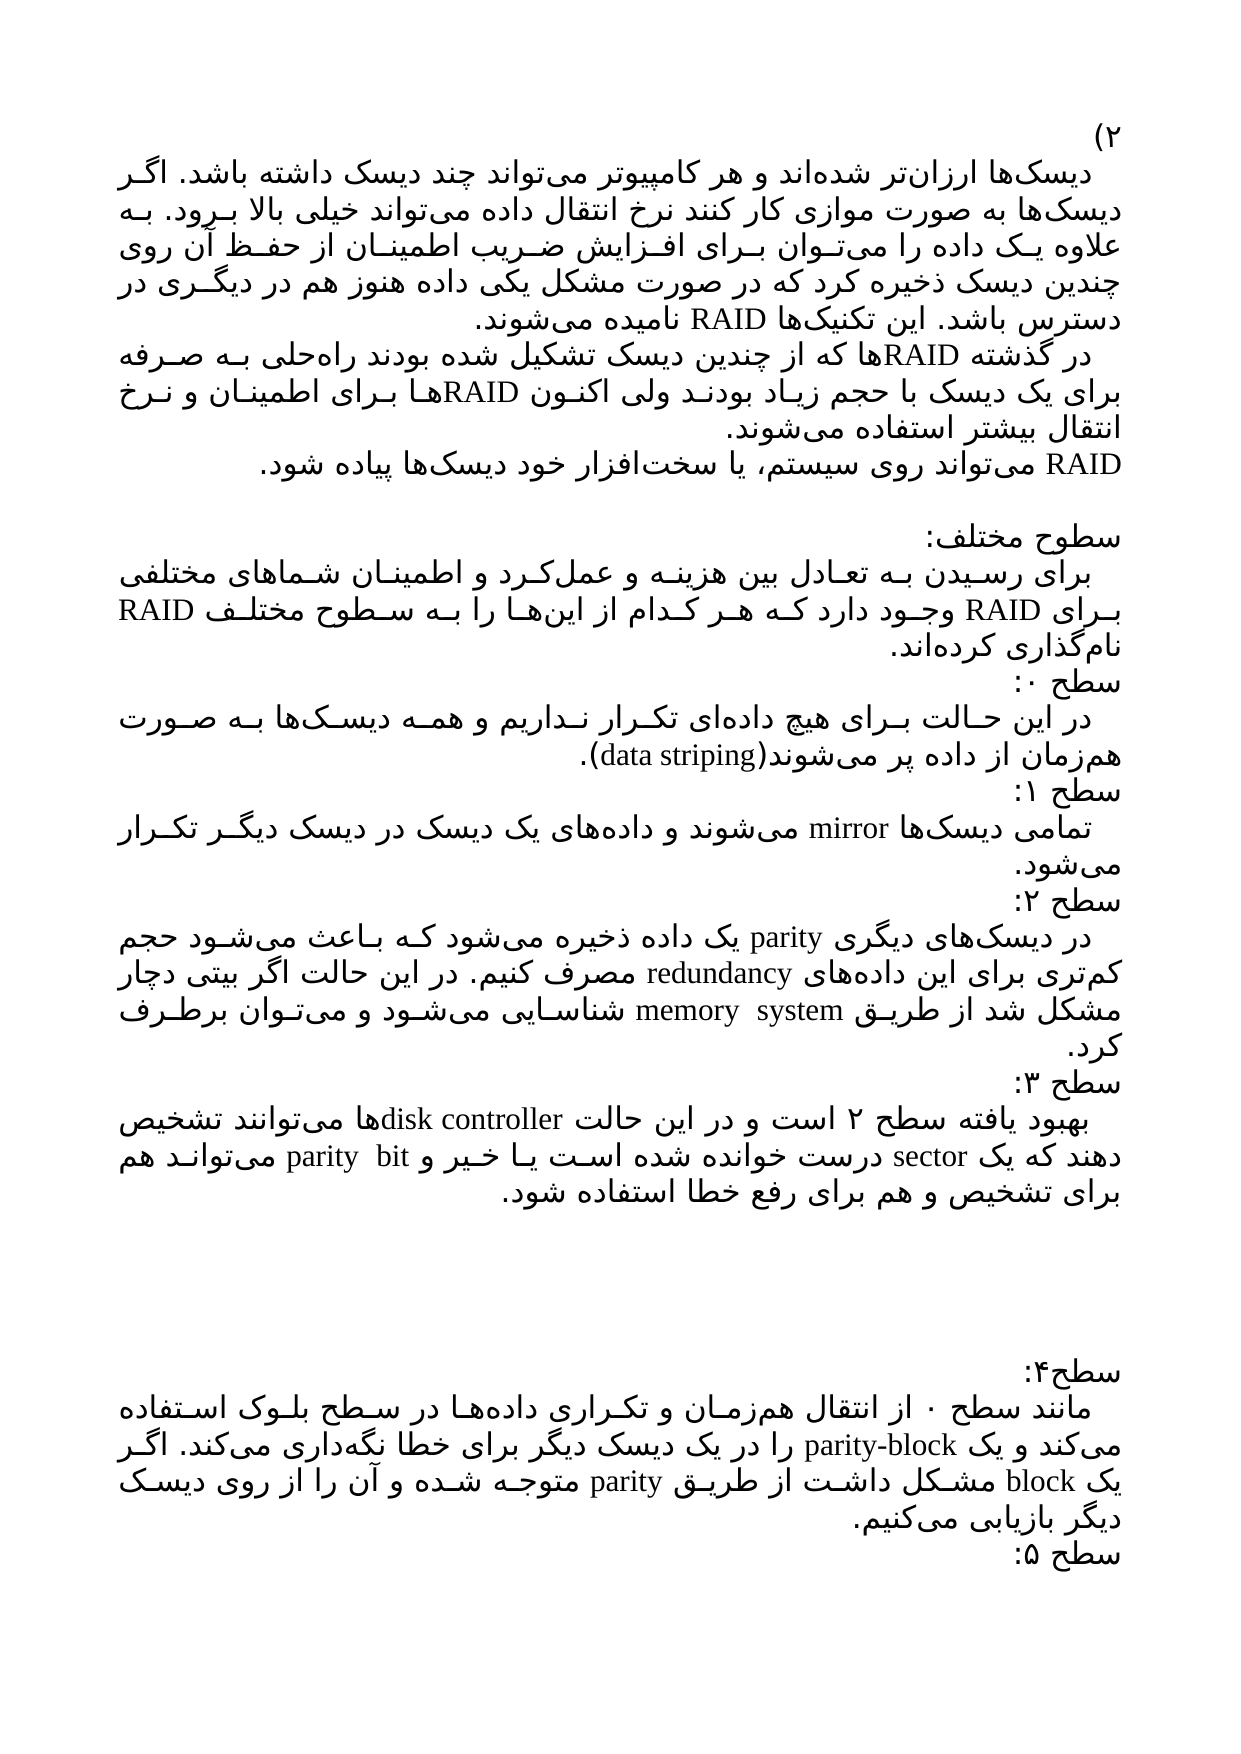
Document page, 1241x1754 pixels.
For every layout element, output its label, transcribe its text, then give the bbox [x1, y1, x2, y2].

text تمامی دیسک‌ها mirror می‌شوند و داده‌های یک دیسک در دیسک دیگر تکرار می‌شود. [118, 809, 1122, 882]
text سطح ۱: [118, 773, 1122, 809]
text بهبود یافته سطح ۲ است و در این حالت disk controllerها می‌توانند تشخیص دهند که یک sector درست خوانده شده است یا خیر و parity bit می‌تواند هم برای تشخیص و هم برای رفع خطا استفاده شود. [118, 1100, 1122, 1209]
text سطح ۳: [118, 1064, 1122, 1100]
text دیسک‌ها ارزان‌تر شده‌اند و هر کامپیوتر می‌تواند چند دیسک داشته باشد. اگر دیسک‌ها به صورت موازی کار کنند نرخ انتقال داده می‌تواند خیلی بالا برود. به علاوه یک داده را می‌توان برای افزایش ضریب اطمینان از حفظ آن روی چندین دیسک ذخیره کرد که در صورت مشکل یکی داده هنوز هم در دیگری در دسترس باشد. این تکنیک‌ها RAID نامیده می‌شوند. [118, 154, 1122, 336]
text سطح۴: [118, 1353, 1122, 1390]
text RAID می‌تواند روی سیستم، یا سخت‌افزار خود دیسک‌ها پیاده شود. [118, 446, 1122, 482]
text برای رسیدن به تعادل بین هزینه و عمل‌کرد و اطمینان شما‌های مختلفی برای RAID وجود دارد که هر کدام از این‌ها را به سطوح مختلف RAID نام‌گذاری کرده‌اند. [118, 554, 1122, 663]
text مانند سطح ۰ از انتقال هم‌زمان و تکراری داده‌ها در سطح بلوک استفاده می‌کند و یک parity-block را در یک دیسک دیگر برای خطا نگه‌داری می‌کند. اگر یک block مشکل داشت از طریق parity متوجه شده و آن را از روی دیسک دیگر بازیابی می‌کنیم. [118, 1390, 1122, 1535]
text در دیسک‌های دیگری parity یک داده ذخیره می‌شود که باعث می‌شود حجم کم‌تری برای این داده‌های redundancy مصرف کنیم. در این حالت اگر بیتی دچار مشکل شد از طریق memory system شناسایی می‌شود و می‌توان برطرف کرد. [118, 918, 1122, 1064]
text سطح ۰: [118, 663, 1122, 700]
text سطح ۵: [118, 1535, 1122, 1572]
text سطوح مختلف: [118, 518, 1122, 554]
text در گذشته RAID‌ها که از چندین دیسک تشکیل شده بودند راه‌حلی به صرفه برای یک دیسک با حجم زیاد بودند ولی اکنون RAIDها برای اطمینان و نرخ انتقال بیشتر استفاده می‌شوند. [118, 336, 1122, 446]
text ۲) [118, 118, 1122, 154]
text در این حالت برای هیچ داده‌ای تکرار نداریم و همه دیسک‌ها به صورت هم‌زمان از داده پر می‌شوند(data striping). [118, 700, 1122, 773]
text سطح ۲: [118, 882, 1122, 918]
